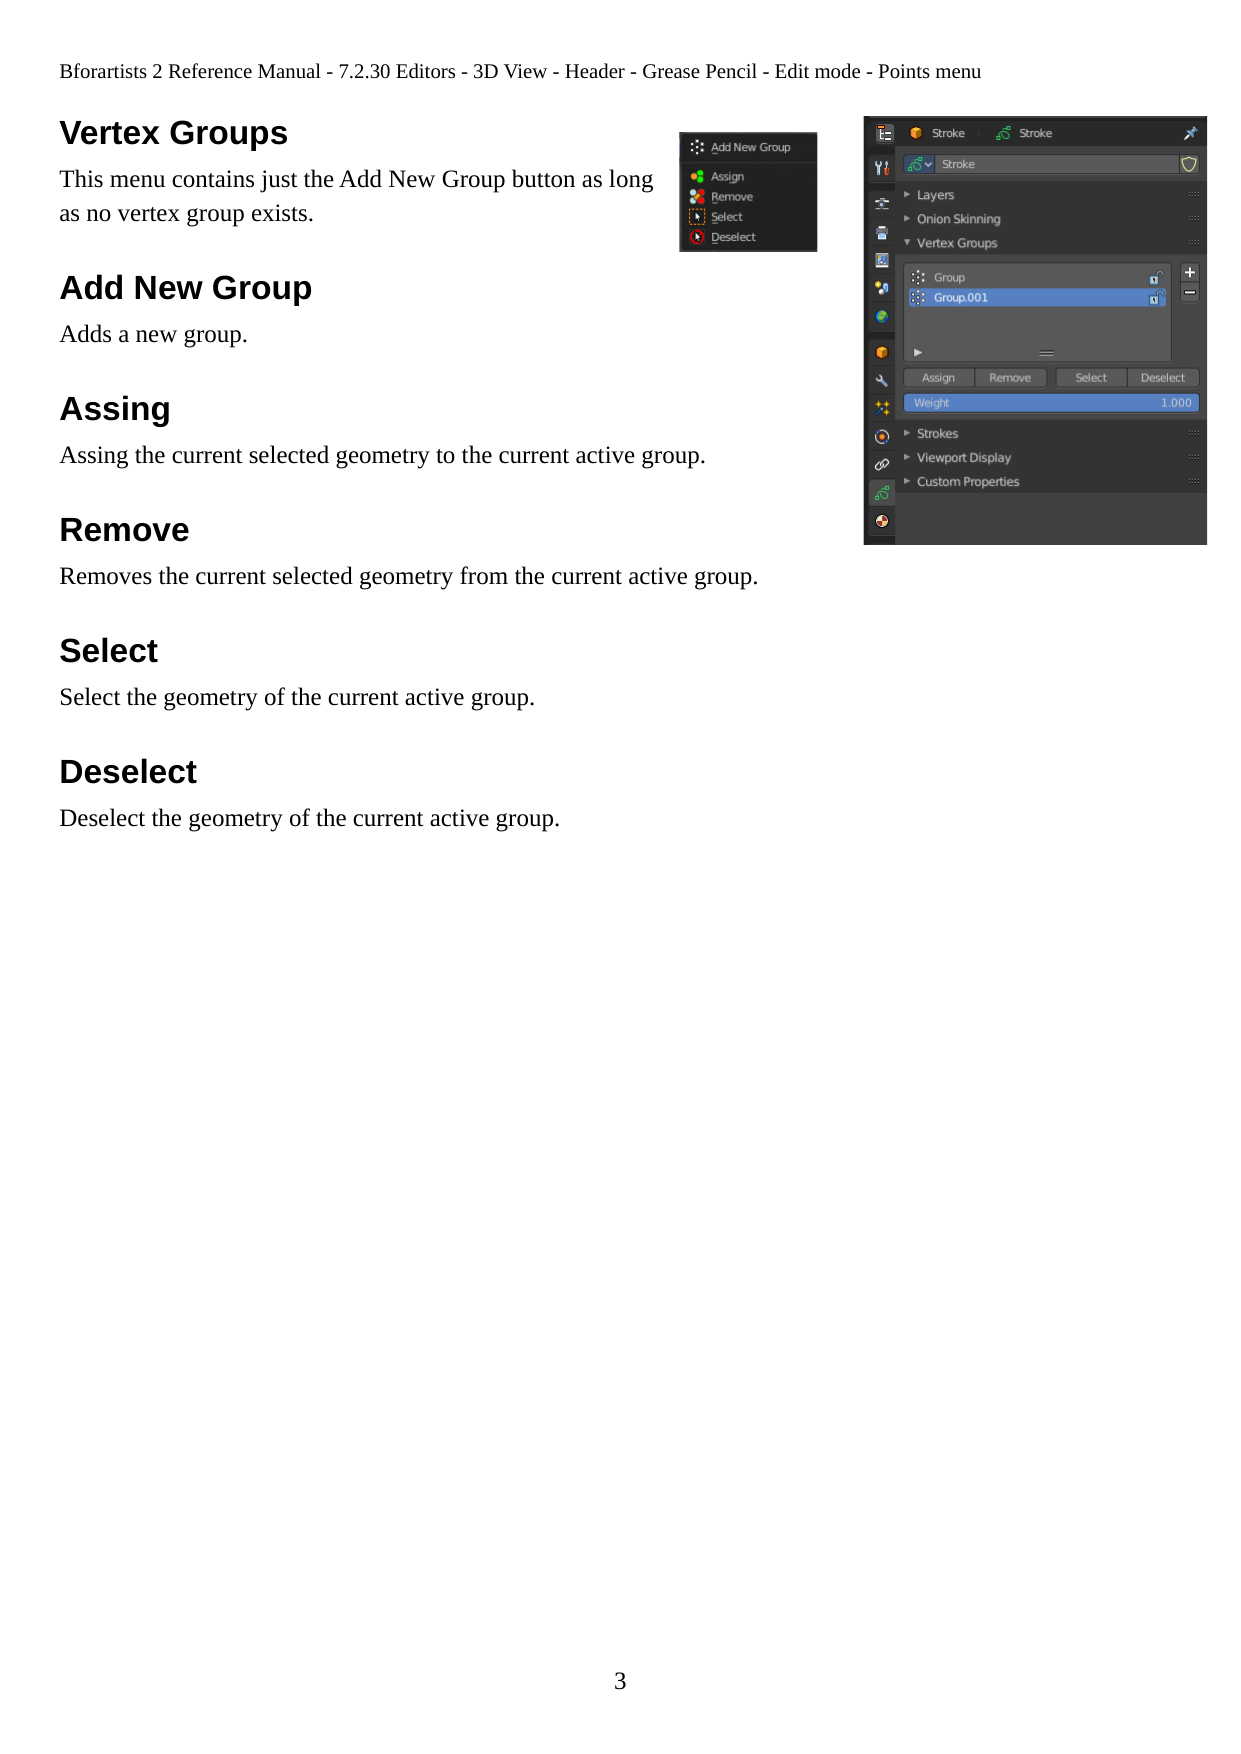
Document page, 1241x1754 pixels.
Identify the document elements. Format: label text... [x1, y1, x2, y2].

picture [679, 132, 818, 252]
subtitle Select [59, 631, 1181, 670]
text Adds a new group. [59, 319, 863, 348]
text Select the geometry of the current active group. [59, 682, 1181, 711]
subtitle Vertex Groups [59, 113, 1181, 151]
text This menu contains just the Add New Group button as long as no vertex group exists. [59, 164, 679, 227]
subtitle Add New Group [59, 268, 863, 307]
text Assing the current selected geometry to the current active group. [59, 440, 863, 469]
picture [863, 116, 1208, 545]
subtitle Assing [59, 389, 863, 428]
text Deselect the geometry of the current active group. [59, 803, 1181, 832]
text [818, 164, 863, 227]
text Removes the current selected geometry from the current active group. [59, 561, 1181, 590]
subtitle Deselect [59, 752, 1181, 791]
subtitle Remove [59, 510, 1181, 549]
